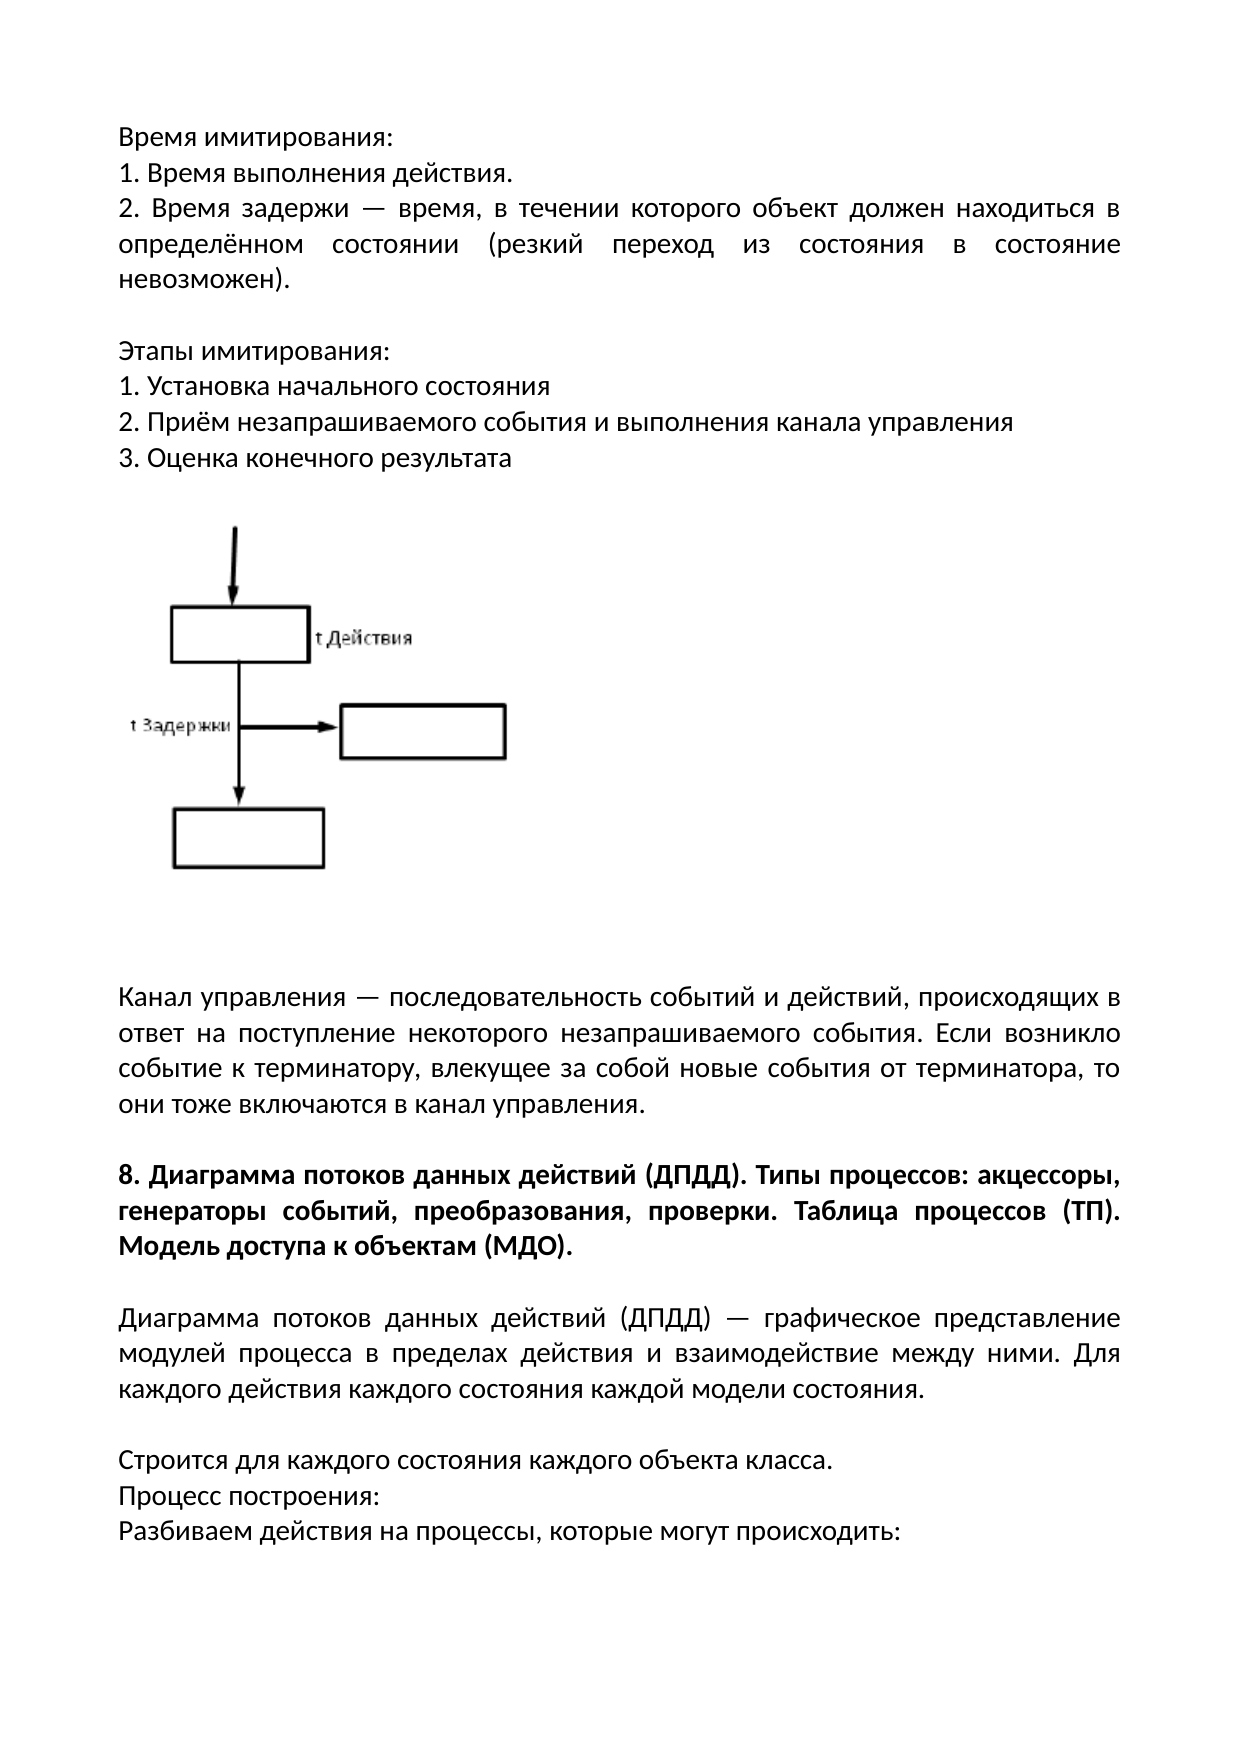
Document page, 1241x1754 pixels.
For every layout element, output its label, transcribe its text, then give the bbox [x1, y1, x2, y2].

text Этапы имитирования: [118, 332, 1122, 367]
text 3. Оценка конечного результата [118, 439, 1122, 474]
text Время имитирования: [118, 118, 1122, 154]
text 1. Установка начального состояния [118, 367, 1122, 403]
text Процесс построения: [118, 1477, 1122, 1512]
text Разбиваем действия на процессы, которые могут происходить: [118, 1512, 1122, 1548]
text Диаграмма потоков данных действий (ДПДД) — графическое представление модулей процесса в пределах действия и взаимодействие между ними. Для каждого действия каждого состояния каждой модели состояния. [118, 1299, 1122, 1406]
text 2. Приём незапрашиваемого события и выполнения канала управления [118, 403, 1122, 439]
text 2. Время задержи — время, в течении которого объект должен находиться в определённом состоянии (резкий переход из состояния в состояние невозможен). [118, 189, 1122, 296]
text 8. Диаграмма потоков данных действий (ДПДД). Типы процессов: акцессоры, генераторы событий, преобразования, проверки. Таблица процессов (ТП). Модель доступа к объектам (МДО). [118, 1156, 1122, 1263]
text Строится для каждого состояния каждого объекта класса. [118, 1441, 1122, 1477]
text 1. Время выполнения действия. [118, 154, 1122, 189]
text Канал управления — последовательность событий и действий, происходящих в ответ на поступление некоторого незапрашиваемого события. Если возникло событие к терминатору, влекущее за собой новые события от терминатора, то они тоже включаются в канал управления. [118, 978, 1122, 1121]
picture [114, 510, 529, 907]
